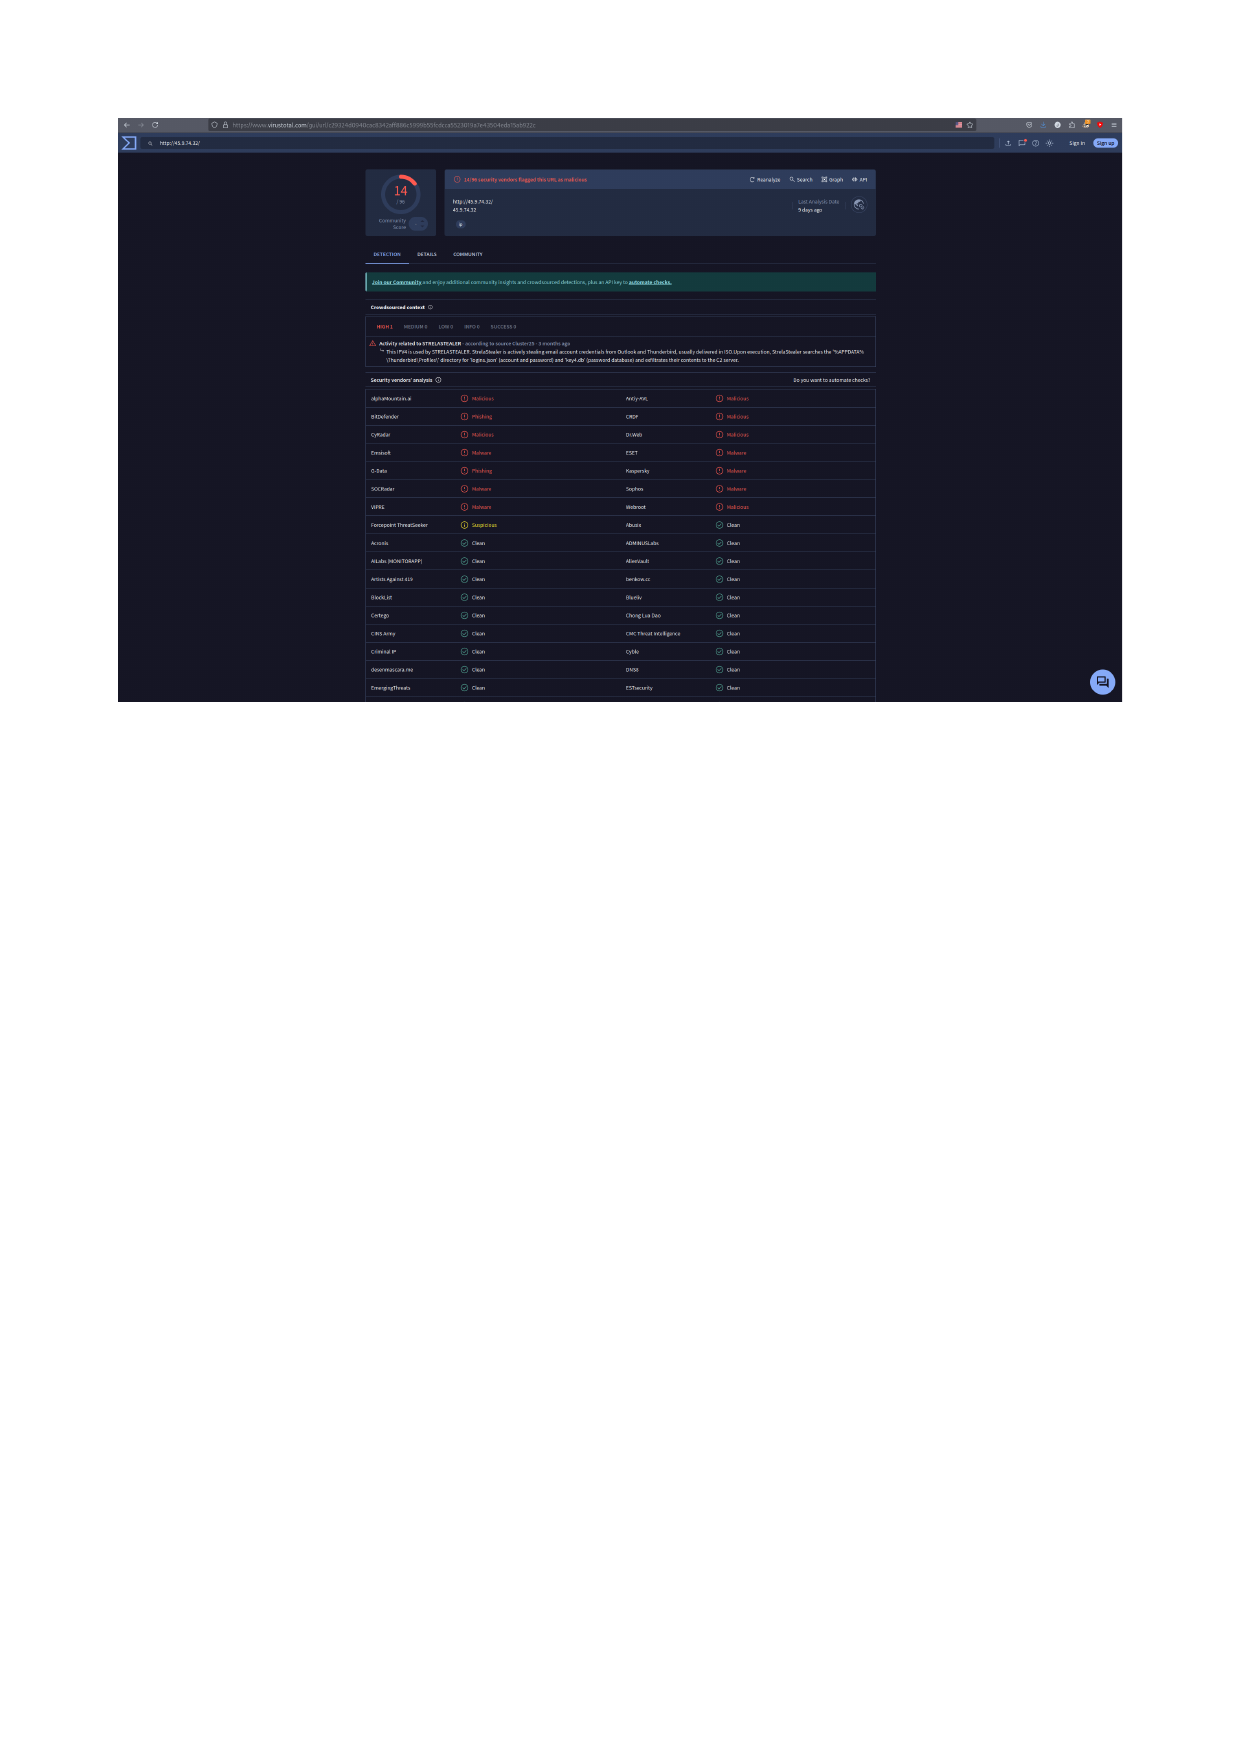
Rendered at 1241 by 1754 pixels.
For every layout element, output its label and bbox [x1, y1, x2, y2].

picture [118, 118, 1123, 702]
